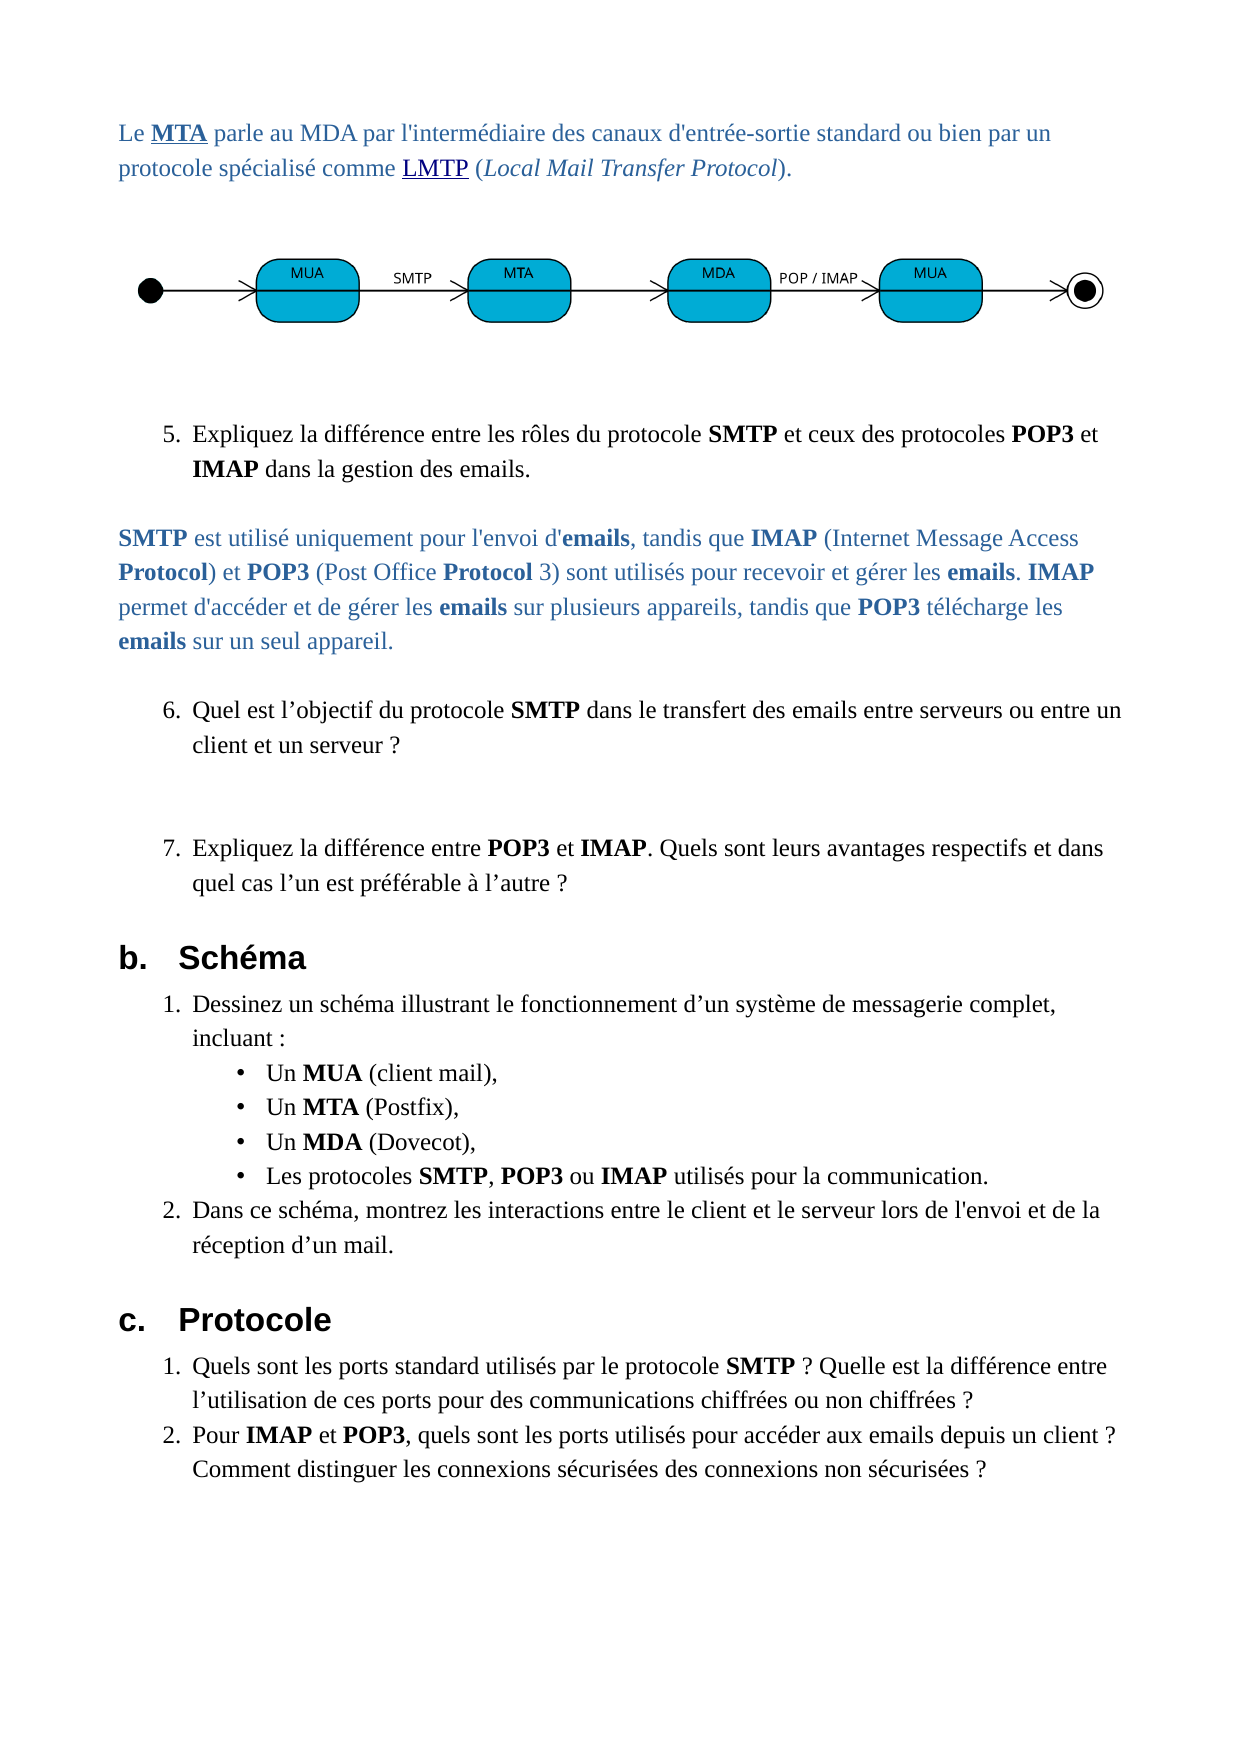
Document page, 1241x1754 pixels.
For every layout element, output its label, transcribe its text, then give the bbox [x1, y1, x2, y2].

text Le MTA parle au MDA par l'intermédiaire des canaux d'entrée-sortie standard ou bien par un protocole spécialisé comme LMTP (Local Mail Transfer Protocol). [118, 118, 1122, 181]
list Un MDA (Dovecot), [236, 1127, 1122, 1155]
list Expliquez la différence entre POP3 et IMAP. Quels sont leurs avantages respectifs et dans quel cas l’un est préférable à l’autre ? [162, 833, 1122, 897]
text SMTP est utilisé uniquement pour l'envoi d'emails, tandis que IMAP (Internet Message Access Protocol) et POP3 (Post Office Protocol 3) sont utilisés pour recevoir et gérer les emails. IMAP permet d'accéder et de gérer les emails sur plusieurs appareils, tandis que POP3 télécharge les emails sur un seul appareil. [118, 523, 1122, 655]
subtitle Schéma [118, 938, 1122, 976]
list Dans ce schéma, montrez les interactions entre le client et le serveur lors de l'envoi et de la réception d’un mail. [162, 1196, 1122, 1259]
list Expliquez la différence entre les rôles du protocole SMTP et ceux des protocoles POP3 et IMAP dans la gestion des emails. [162, 419, 1122, 483]
picture [118, 236, 1123, 345]
list Pour IMAP et POP3, quels sont les ports utilisés pour accéder aux emails depuis un client ? Comment distinguer les connexions sécurisées des connexions non sécurisées ? [162, 1420, 1122, 1483]
list Un MUA (client mail), [236, 1058, 1122, 1086]
subtitle Protocole [118, 1300, 1122, 1338]
list Les protocoles SMTP, POP3 ou IMAP utilisés pour la communication. [236, 1161, 1122, 1190]
list Dessinez un schéma illustrant le fonctionnement d’un système de messagerie complet, incluant : [162, 989, 1122, 1052]
list Quels sont les ports standard utilisés par le protocole SMTP ? Quelle est la différence entre l’utilisation de ces ports pour des communications chiffrées ou non chiffrées ? [162, 1351, 1122, 1414]
list Quel est l’objectif du protocole SMTP dans le transfert des emails entre serveurs ou entre un client et un serveur ? [162, 695, 1122, 759]
list Un MTA (Postfix), [236, 1092, 1122, 1121]
